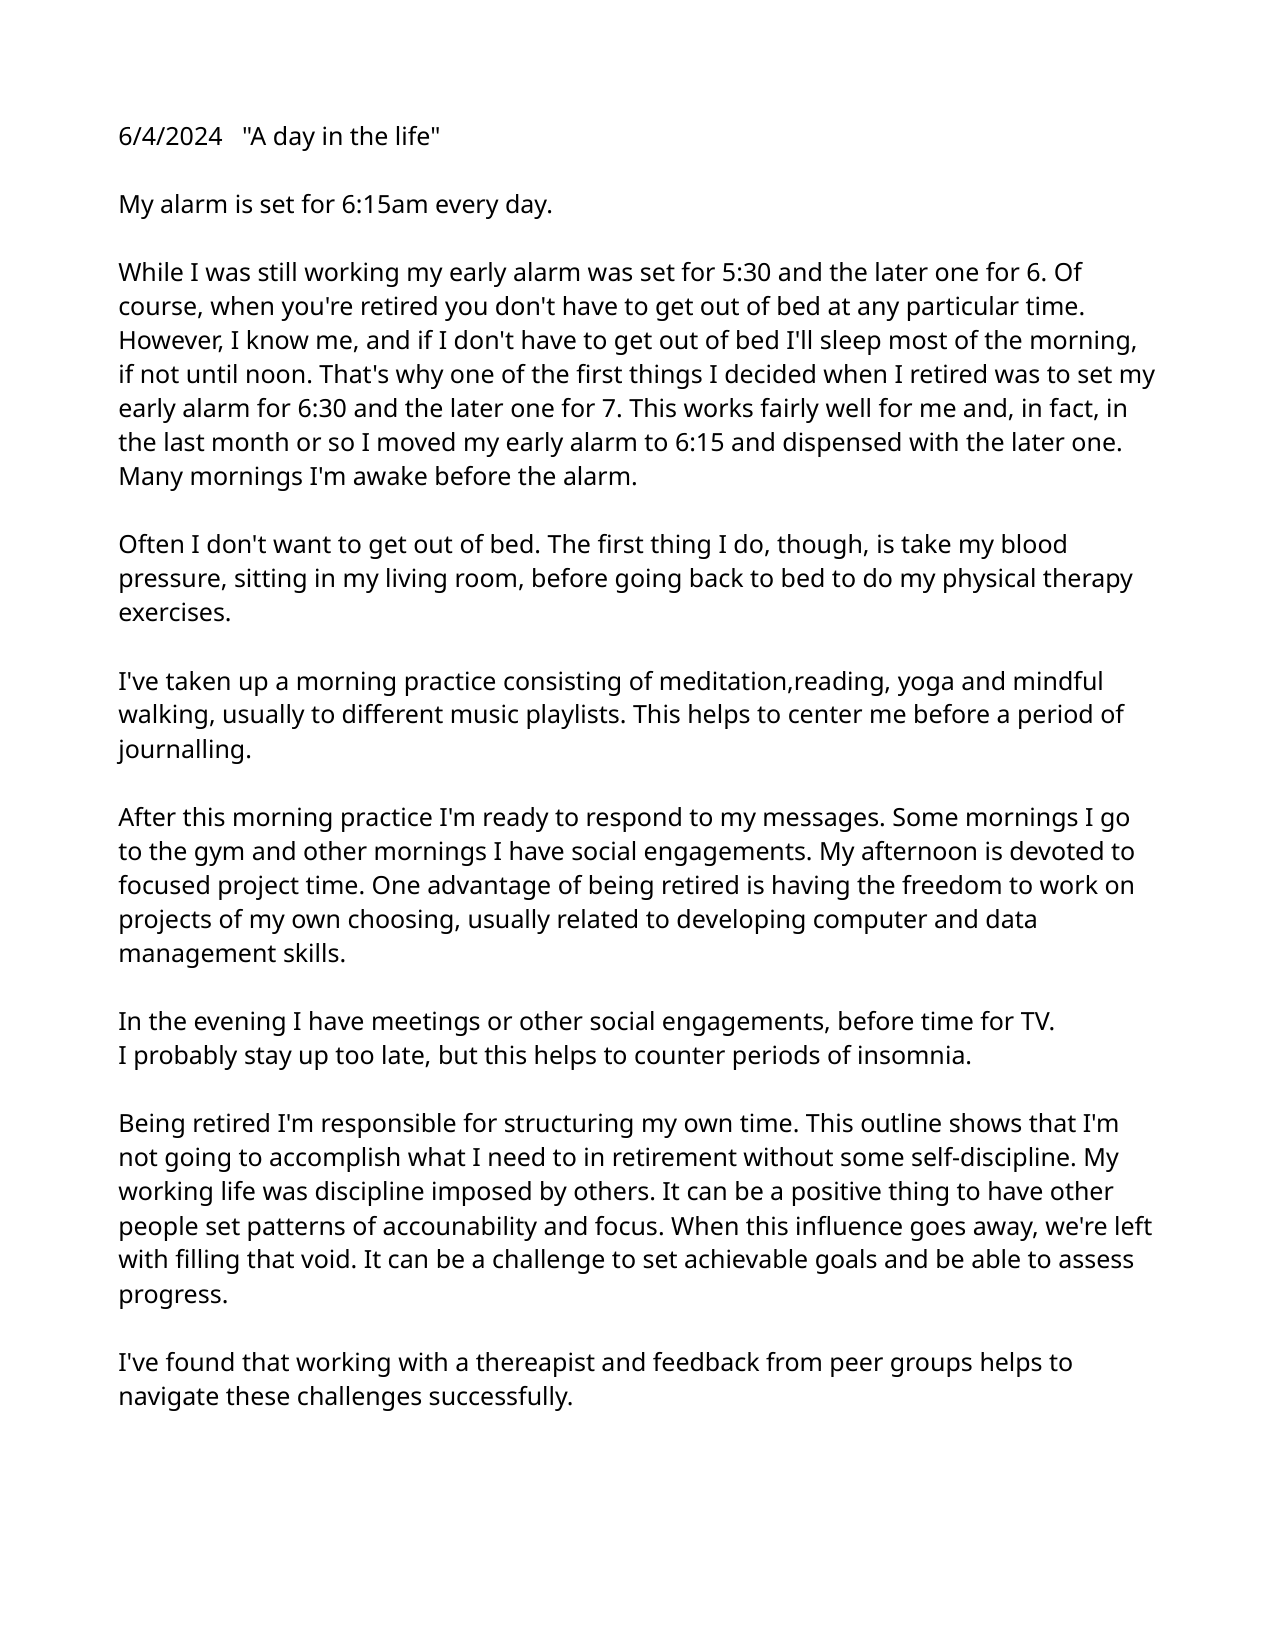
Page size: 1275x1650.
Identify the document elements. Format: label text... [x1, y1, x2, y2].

text While I was still working my early alarm was set for 5:30 and the later one for 6. Of course, when you're retired you don't have to get out of bed at any particular time. However, I know me, and if I don't have to get out of bed I'll sleep most of the morning, if not until noon. That's why one of the first things I decided when I retired was to set my early alarm for 6:30 and the later one for 7. This works fairly well for me and, in fact, in the last month or so I moved my early alarm to 6:15 and dispensed with the later one. Many mornings I'm awake before the alarm. [118, 254, 1157, 493]
text In the evening I have meetings or other social engagements, before time for TV. [118, 1004, 1157, 1038]
text I probably stay up too late, but this helps to counter periods of insomnia. [118, 1038, 1157, 1072]
text Often I don't want to get out of bed. The first thing I do, though, is take my blood pressure, sitting in my living room, before going back to bed to do my physical therapy exercises. [118, 527, 1157, 629]
text After this morning practice I'm ready to respond to my messages. Some mornings I go to the gym and other mornings I have social engagements. My afternoon is devoted to focused project time. One advantage of being retired is having the freedom to work on projects of my own choosing, usually related to developing computer and data management skills. [118, 799, 1157, 970]
text I've taken up a morning practice consisting of meditation,reading, yoga and mindful walking, usually to different music playlists. This helps to center me before a period of journalling. [118, 663, 1157, 765]
text Being retired I'm responsible for structuring my own time. This outline shows that I'm not going to accomplish what I need to in retirement without some self-discipline. My working life was discipline imposed by others. It can be a positive thing to have other people set patterns of accounability and focus. When this influence goes away, we're left with filling that void. It can be a challenge to set achievable goals and be able to assess progress. [118, 1106, 1157, 1310]
text My alarm is set for 6:15am every day. [118, 186, 1157, 220]
text I've found that working with a thereapist and feedback from peer groups helps to navigate these challenges successfully. [118, 1344, 1157, 1412]
text 6/4/2024 "A day in the life" [118, 118, 1157, 152]
